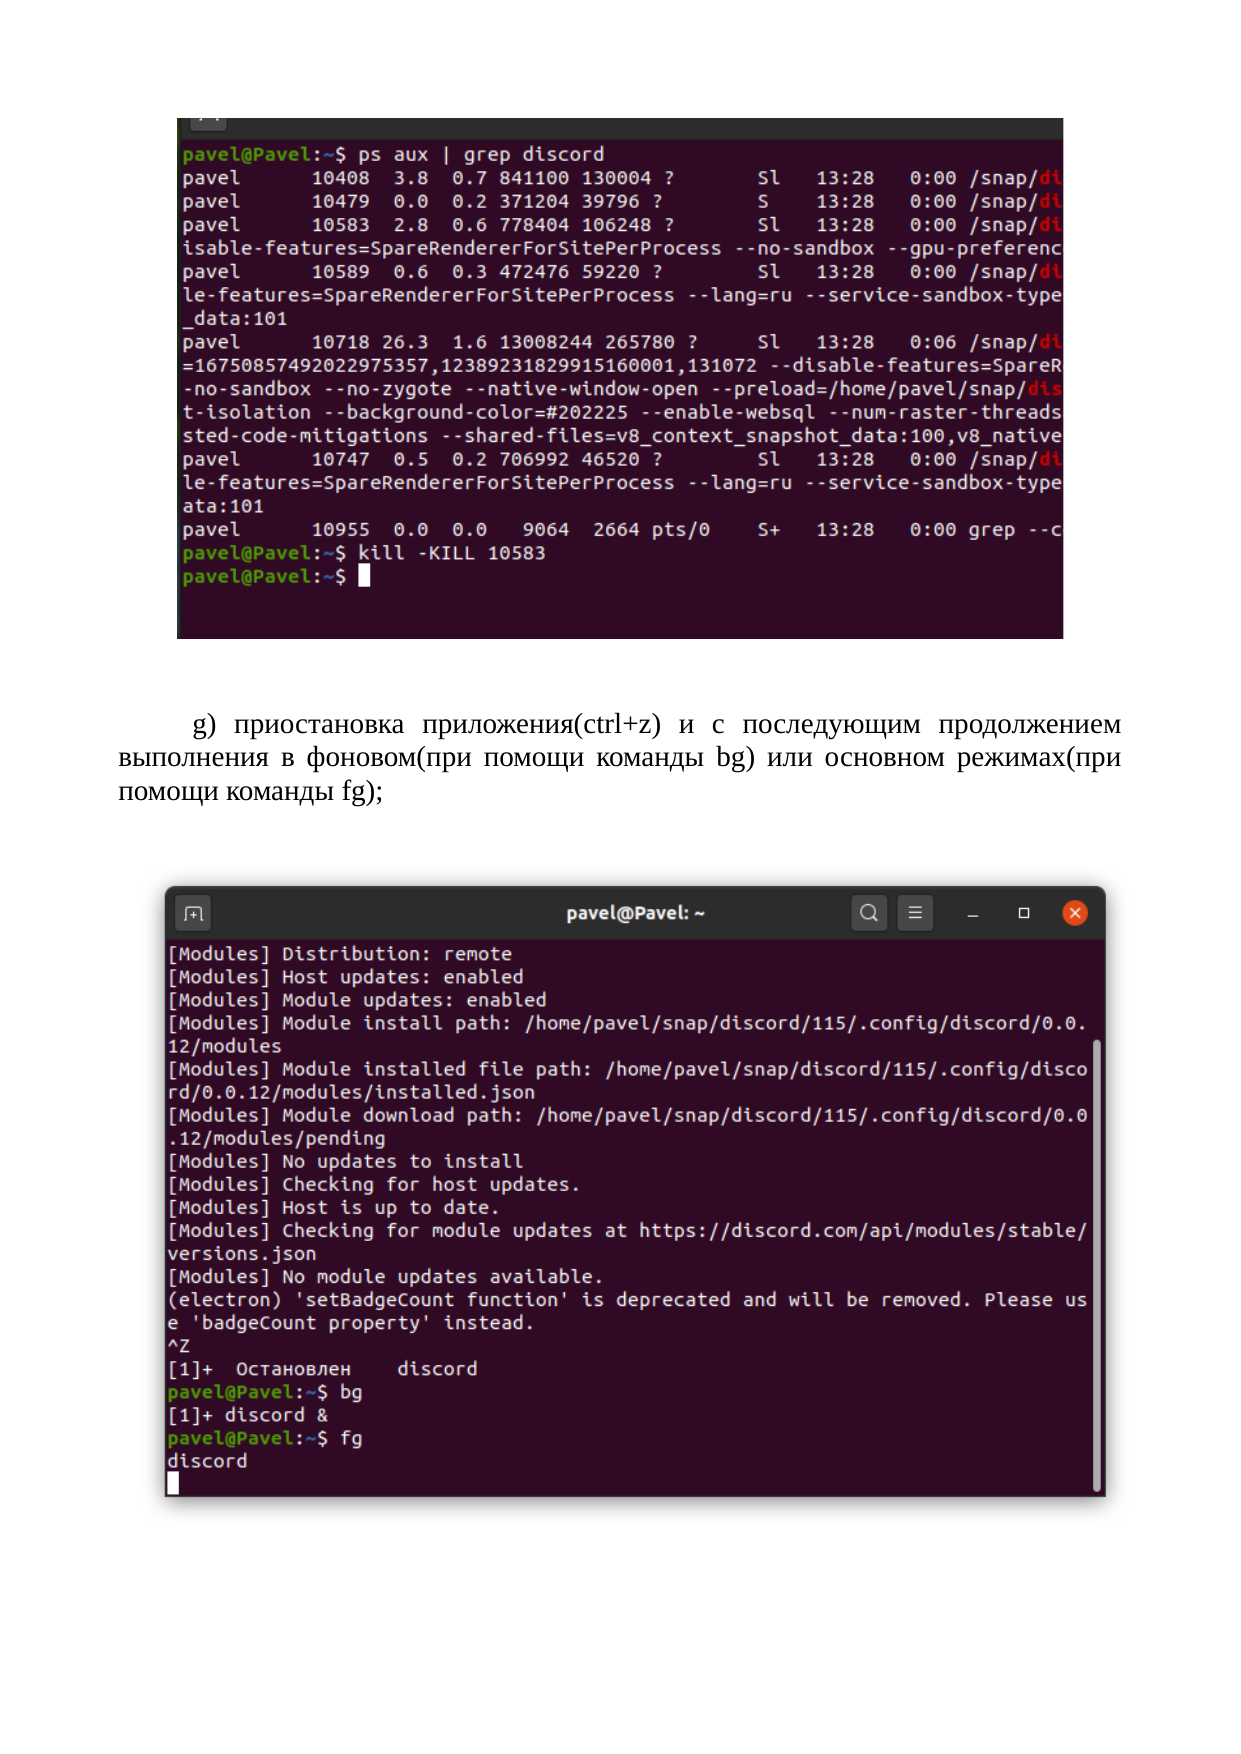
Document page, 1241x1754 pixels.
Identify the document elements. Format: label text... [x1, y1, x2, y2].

picture [133, 859, 1138, 1533]
picture [177, 118, 1064, 639]
text g) приостановка приложения(ctrl+z) и с последующим продолжением выполнения в фоновом(при помощи команды bg) или основном режимах(при помощи команды fg); [118, 706, 1122, 806]
